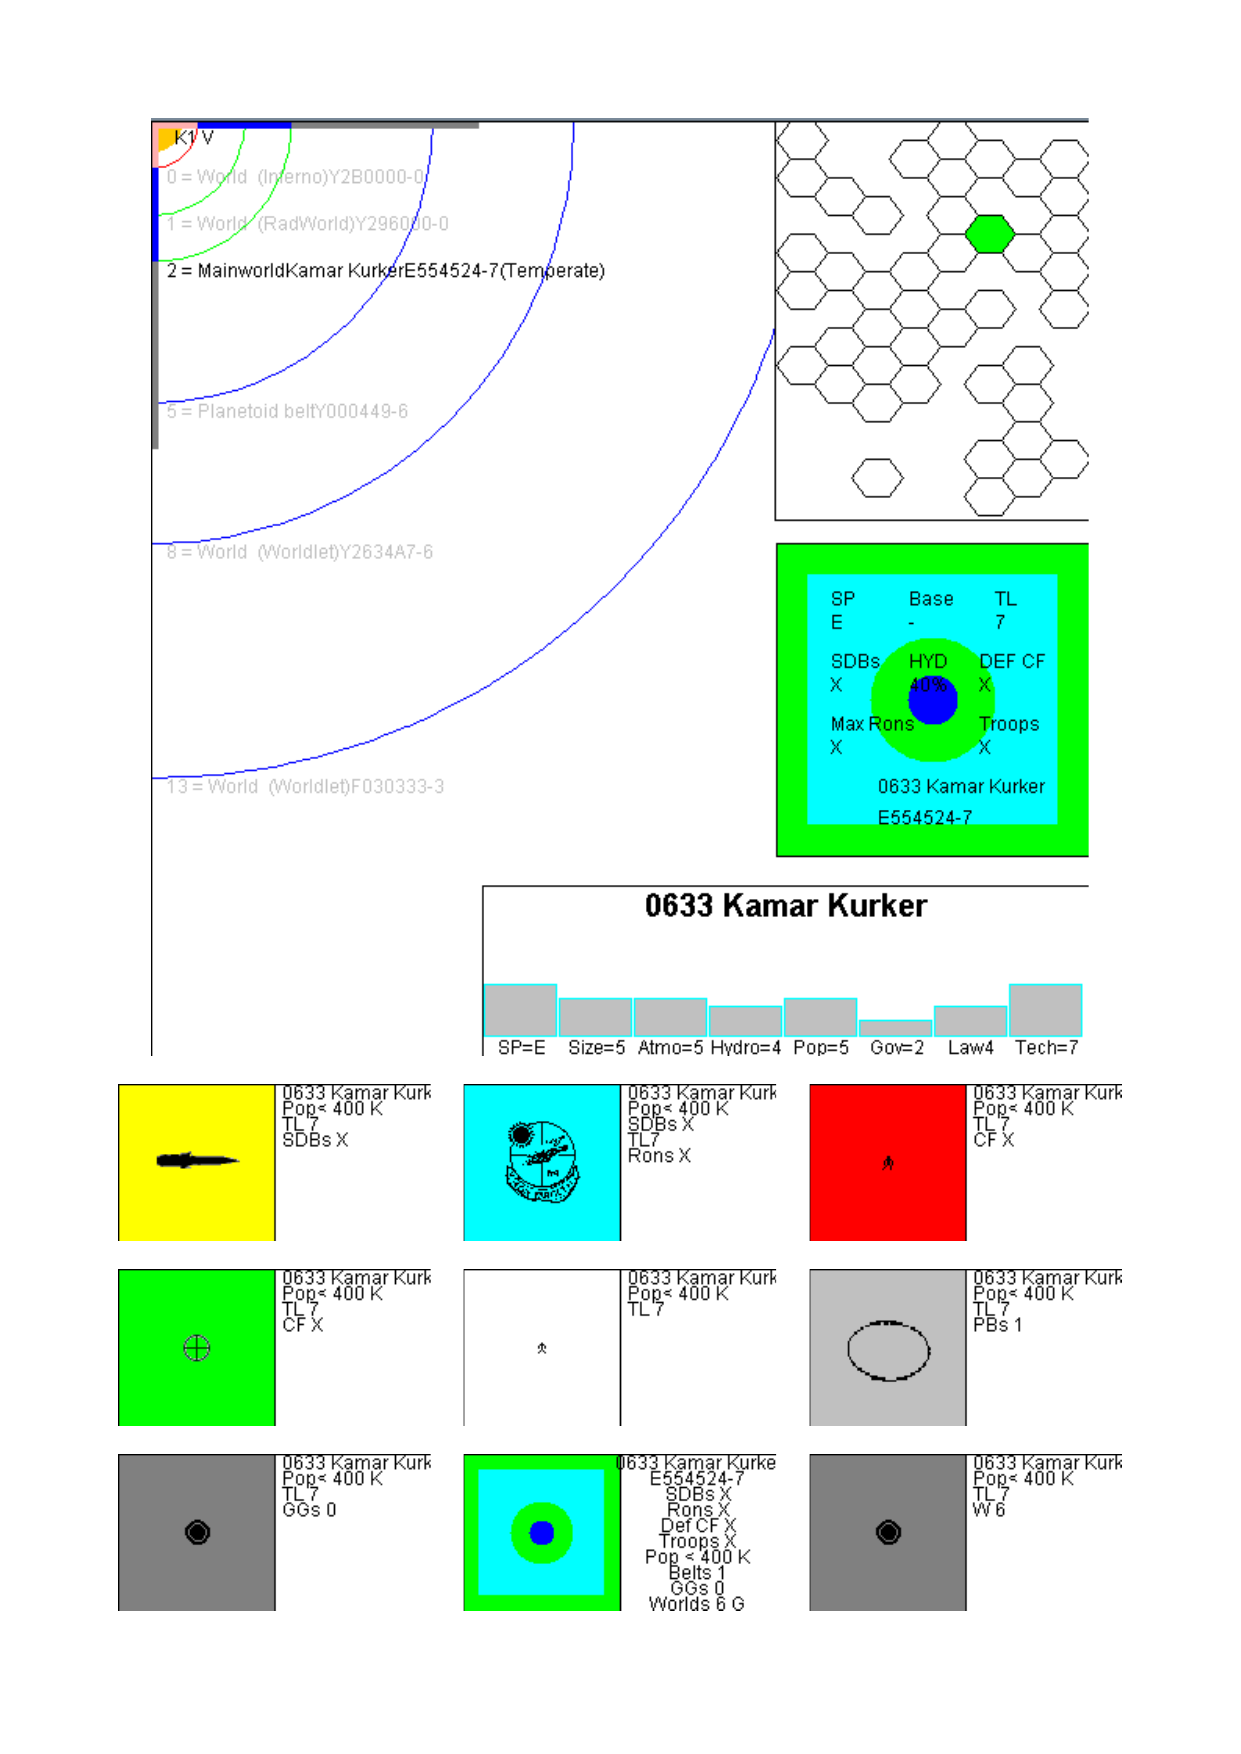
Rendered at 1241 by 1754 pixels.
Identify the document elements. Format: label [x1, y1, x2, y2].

picture [809, 1084, 1122, 1241]
picture [118, 1084, 431, 1241]
picture [809, 1269, 1122, 1426]
picture [118, 1454, 431, 1611]
picture [118, 1269, 431, 1426]
picture [809, 1454, 1122, 1611]
picture [463, 1084, 777, 1241]
picture [463, 1454, 777, 1611]
picture [151, 118, 1089, 1056]
picture [463, 1269, 777, 1426]
